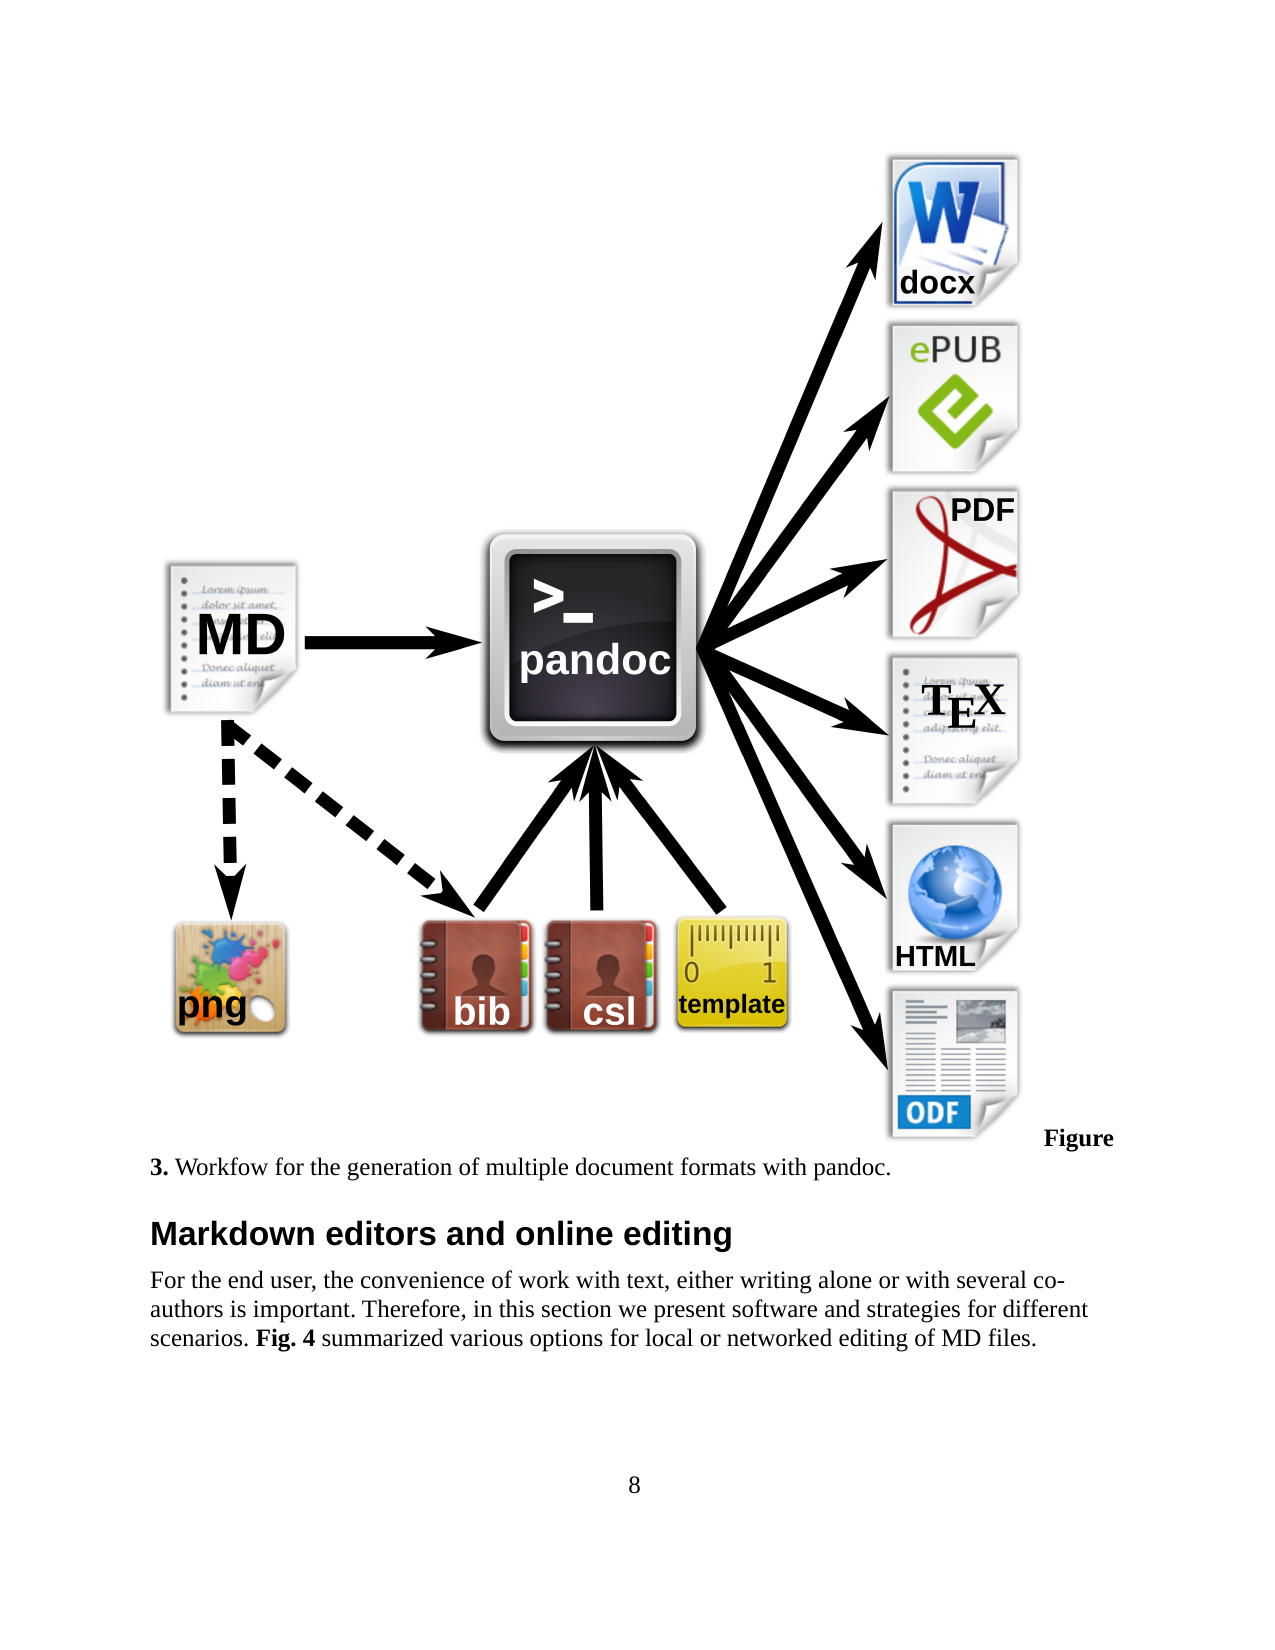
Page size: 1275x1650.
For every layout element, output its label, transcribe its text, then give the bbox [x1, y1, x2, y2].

subtitle Markdown editors and online editing [150, 1214, 1125, 1253]
text Figure 3. Workfow for the generation of multiple document formats with pandoc. [150, 150, 1125, 1180]
text For the end user, the convenience of work with text, either writing alone or with several co-authors is important. Therefore, in this section we present software and strategies for different scenarios. Fig. 4 summarized various options for local or networked editing of MD files. [150, 1265, 1125, 1352]
picture [150, 150, 1038, 1147]
